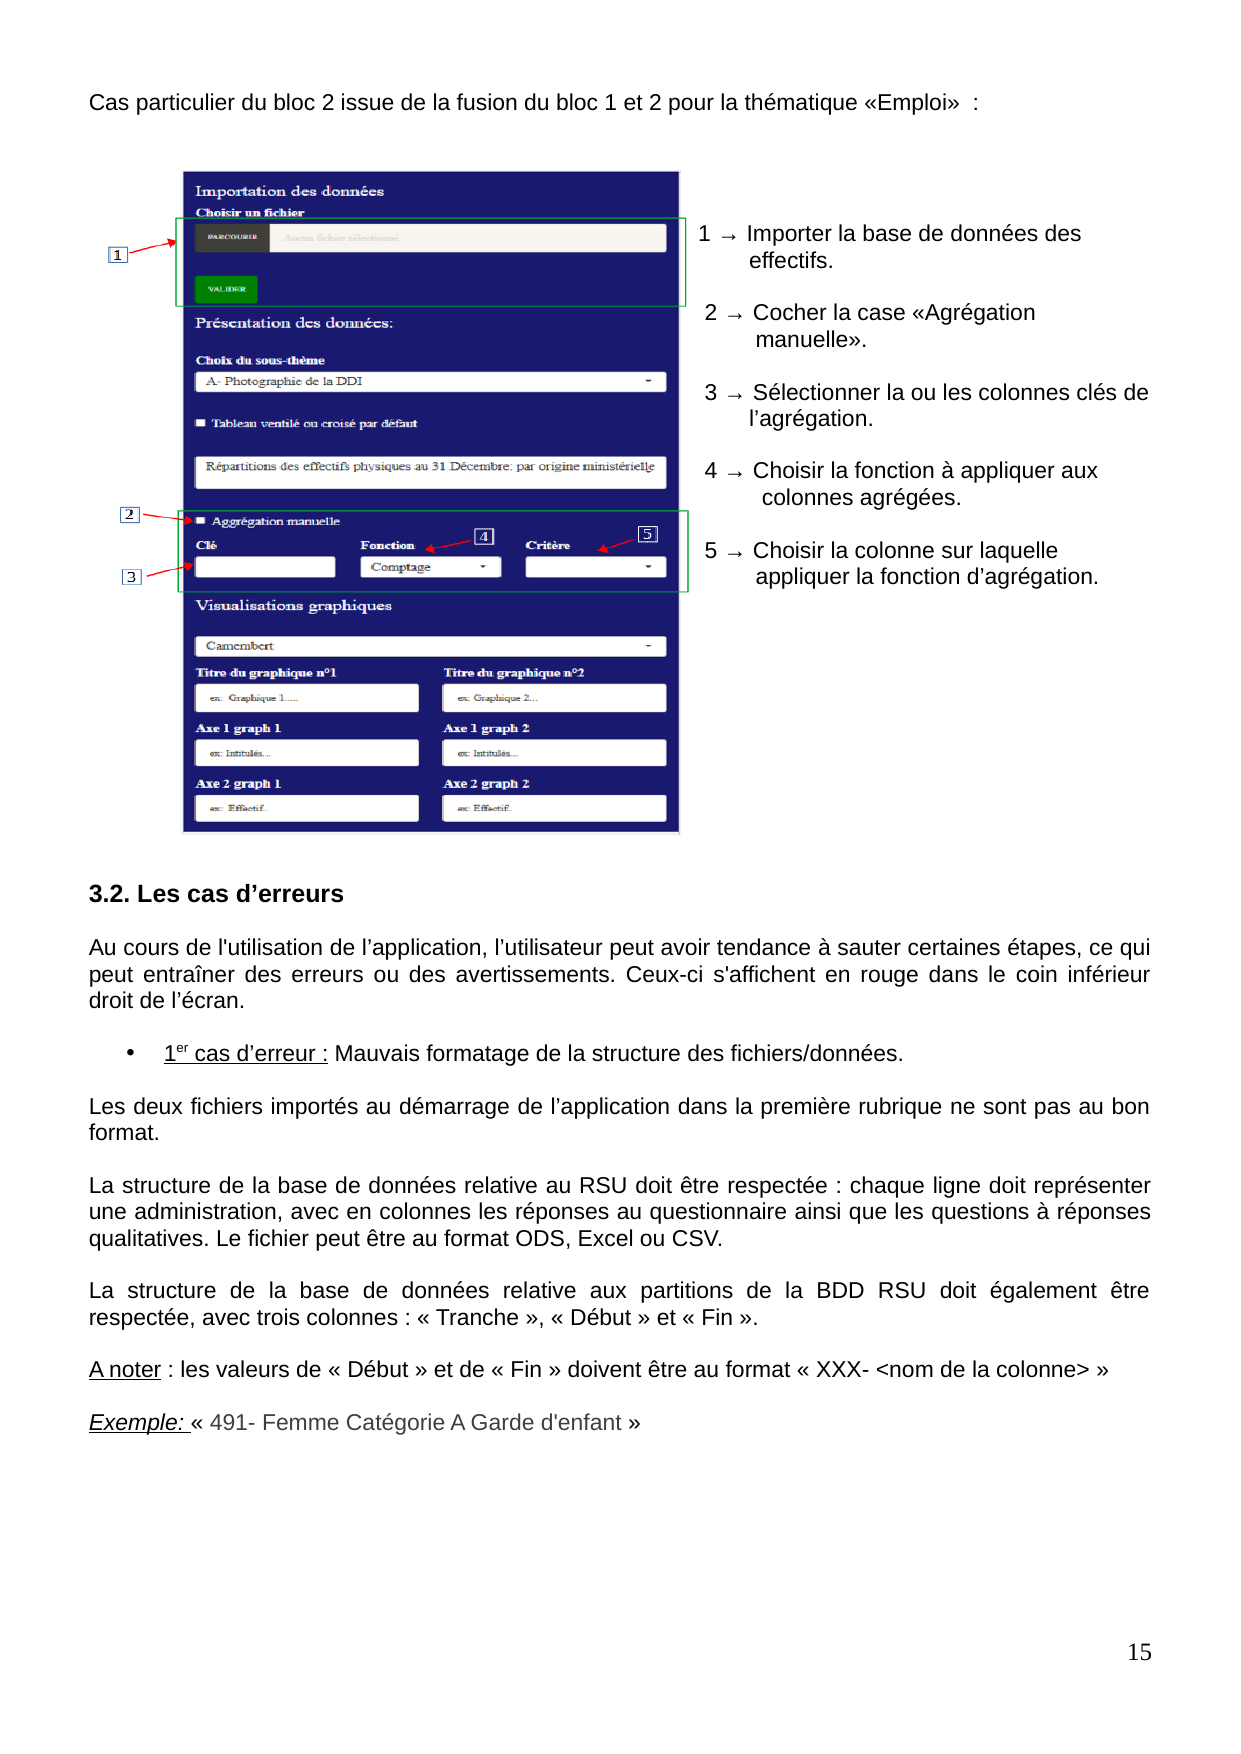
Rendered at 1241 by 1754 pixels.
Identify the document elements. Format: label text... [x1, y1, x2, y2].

text A noter : les valeurs de « Début » et de « Fin » doivent être au format « XXX- <nom de la colonne> » [88, 1356, 1152, 1383]
text Au cours de l'utilisation de l’application, l’utilisateur peut avoir tendance à sauter certaines étapes, ce qui peut entraîner des erreurs ou des avertissements. Ceux-ci s'affichent en rouge dans le coin inférieur droit de l’écran. [88, 934, 1152, 1013]
text 2 → Cocher la case «Agrégation [692, 299, 1152, 326]
list 1er cas d’erreur : Mauvais formatage de la structure des fichiers/données. [126, 1040, 1152, 1067]
text manuelle». [692, 326, 1152, 352]
text [88, 484, 103, 510]
text appliquer la fonction d’agrégation. [692, 563, 1152, 589]
text Les deux fichiers importés au démarrage de l’application dans la première rubrique ne sont pas au bon format. [88, 1093, 1152, 1146]
text Cas particulier du bloc 2 issue de la fusion du bloc 1 et 2 pour la thématique «Emploi» : [88, 88, 1152, 115]
text La structure de la base de données relative au RSU doit être respectée : chaque ligne doit représenter une administration, avec en colonnes les réponses au questionnaire ainsi que les questions à réponses qualitatives. Le fichier peut être au format ODS, Excel ou CSV. [88, 1172, 1152, 1251]
text [88, 326, 103, 352]
text colonnes agrégées. [692, 484, 1152, 510]
text l’agrégation. [692, 405, 1152, 431]
picture [103, 163, 692, 841]
text 3.2. Les cas d’erreurs [88, 853, 1152, 908]
text Exemple: « 491- Femme Catégorie A Garde d'enfant » [88, 1409, 1152, 1436]
text 5 → Choisir la colonne sur laquelle [692, 537, 1152, 563]
text 1 → Importer la base de données des [692, 220, 1152, 247]
text La structure de la base de données relative aux partitions de la BDD RSU doit également être respectée, avec trois colonnes : « Tranche », « Début » et « Fin ». [88, 1277, 1152, 1330]
text effectifs. [692, 247, 1152, 273]
text [88, 405, 103, 431]
text 3 → Sélectionner la ou les colonnes clés de [692, 378, 1152, 405]
text [88, 247, 103, 273]
text 4 → Choisir la fonction à appliquer aux [692, 457, 1152, 484]
